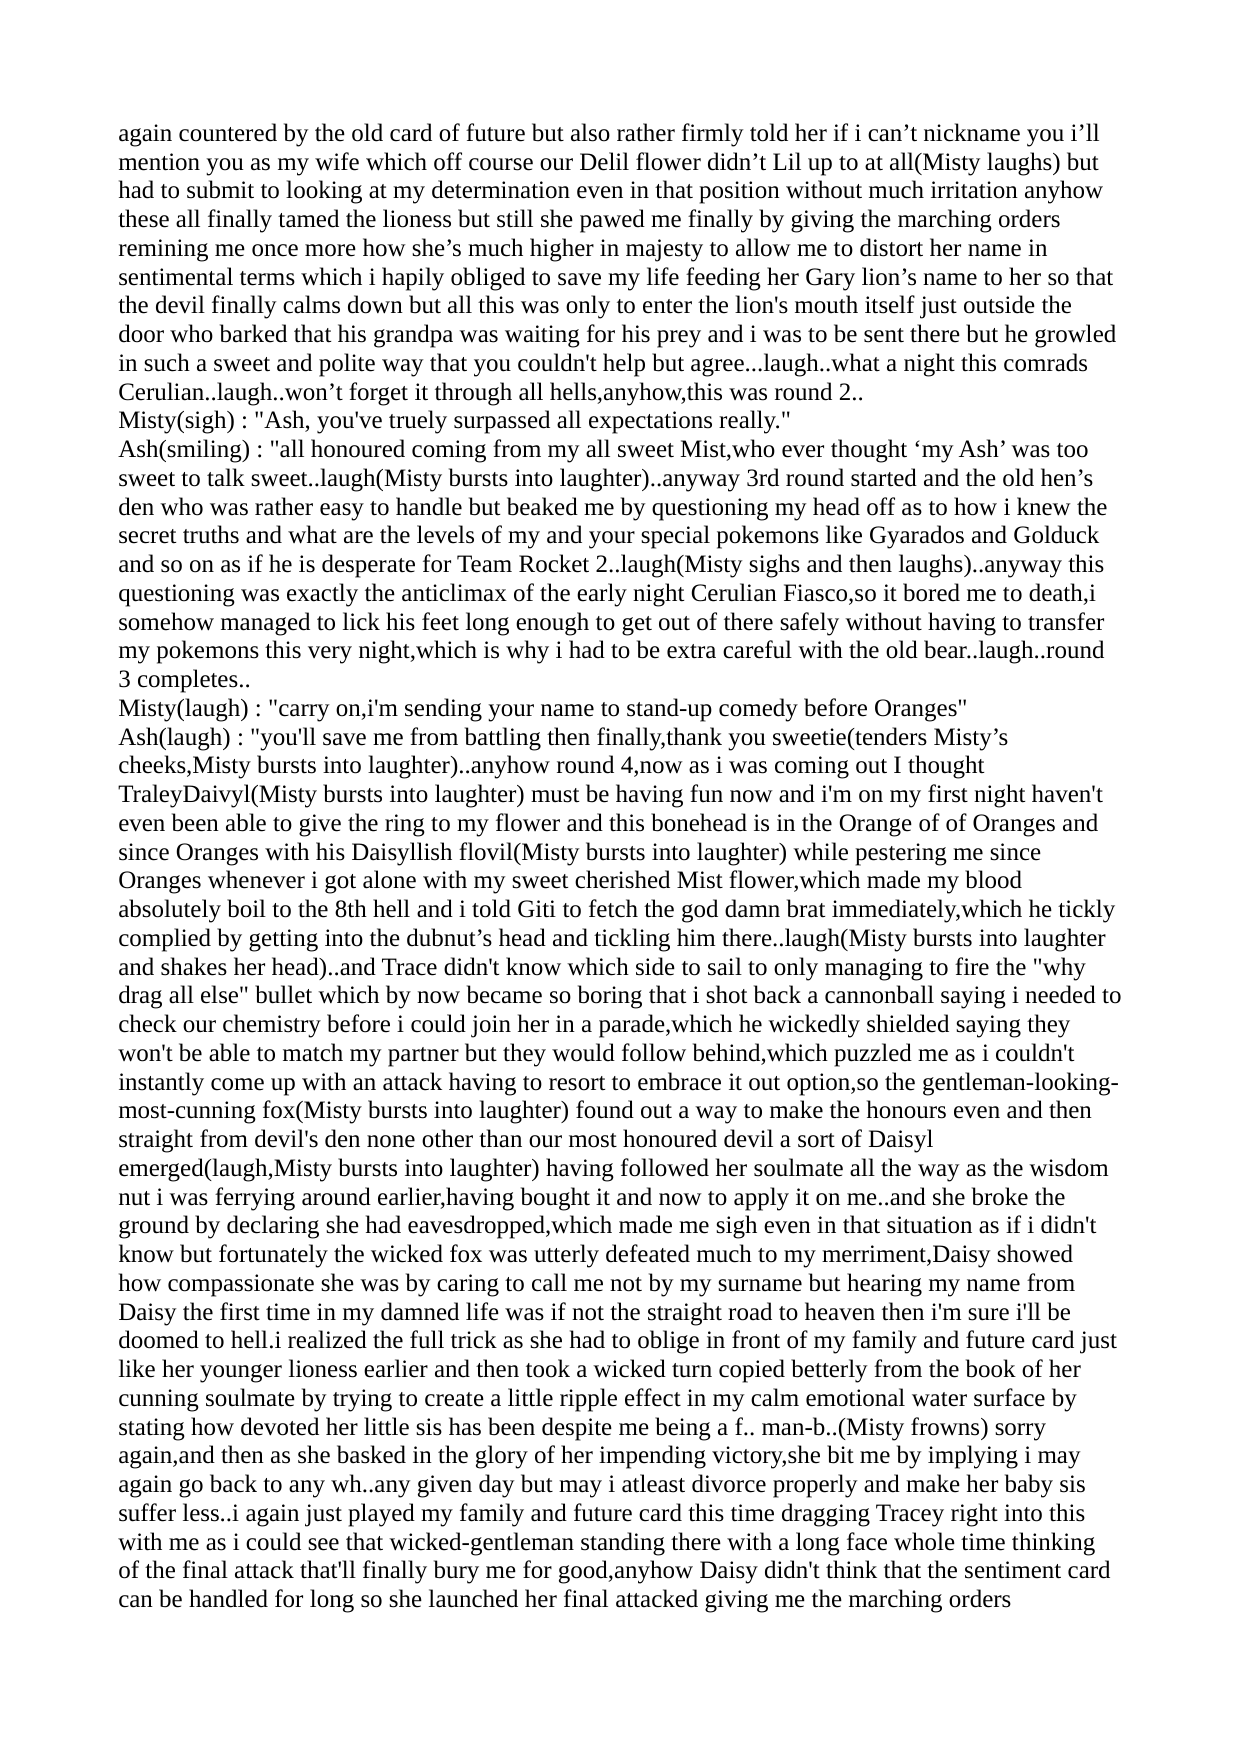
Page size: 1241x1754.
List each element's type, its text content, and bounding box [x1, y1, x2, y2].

text Ash(laugh) : "you'll save me from battling then finally,thank you sweetie(tenders Misty’s cheeks,Misty bursts into laughter)..anyhow round 4,now as i was coming out I thought TraleyDaivyl(Misty bursts into laughter) must be having fun now and i'm on my first night haven't even been able to give the ring to my flower and this bonehead is in the Orange of of Oranges and since Oranges with his Daisyllish flovil(Misty bursts into laughter) while pestering me since Oranges whenever i got alone with my sweet cherished Mist flower,which made my blood absolutely boil to the 8th hell and i told Giti to fetch the god damn brat immediately,which he tickly complied by getting into the dubnut’s head and tickling him there..laugh(Misty bursts into laughter and shakes her head)..and Trace didn't know which side to sail to only managing to fire the "why drag all else" bullet which by now became so boring that i shot back a cannonball saying i needed to check our chemistry before i could join her in a parade,which he wickedly shielded saying they won't be able to match my partner but they would follow behind,which puzzled me as i couldn't instantly come up with an attack having to resort to embrace it out option,so the gentleman-looking-most-cunning fox(Misty bursts into laughter) found out a way to make the honours even and then straight from devil's den none other than our most honoured devil a sort of Daisyl emerged(laugh,Misty bursts into laughter) having followed her soulmate all the way as the wisdom nut i was ferrying around earlier,having bought it and now to apply it on me..and she broke the ground by declaring she had eavesdropped,which made me sigh even in that situation as if i didn't know but fortunately the wicked fox was utterly defeated much to my merriment,Daisy showed how compassionate she was by caring to call me not by my surname but hearing my name from Daisy the first time in my damned life was if not the straight road to heaven then i'm sure i'll be doomed to hell.i realized the full trick as she had to oblige in front of my family and future card just like her younger lioness earlier and then took a wicked turn copied betterly from the book of her cunning soulmate by trying to create a little ripple effect in my calm emotional water surface by stating how devoted her little sis has been despite me being a f.. man-b..(Misty frowns) sorry again,and then as she basked in the glory of her impending victory,she bit me by implying i may again go back to any wh..any given day but may i atleast divorce properly and make her baby sis suffer less..i again just played my family and future card this time dragging Tracey right into this with me as i could see that wicked-gentleman standing there with a long face whole time thinking of the final attack that'll finally bury me for good,anyhow Daisy didn't think that the sentiment card can be handled for long so she launched her final attacked giving me the marching orders [118, 722, 1122, 1613]
text Ash(smiling) : "all honoured coming from my all sweet Mist,who ever thought ‘my Ash’ was too sweet to talk sweet..laugh(Misty bursts into laughter)..anyway 3rd round started and the old hen’s den who was rather easy to handle but beaked me by questioning my head off as to how i knew the secret truths and what are the levels of my and your special pokemons like Gyarados and Golduck and so on as if he is desperate for Team Rocket 2..laugh(Misty sighs and then laughs)..anyway this questioning was exactly the anticlimax of the early night Cerulian Fiasco,so it bored me to death,i somehow managed to lick his feet long enough to get out of there safely without having to transfer [118, 434, 1122, 636]
text again countered by the old card of future but also rather firmly told her if i can’t nickname you i’ll mention you as my wife which off course our Delil flower didn’t Lil up to at all(Misty laughs) but had to submit to looking at my determination even in that position without much irritation anyhow these all finally tamed the lioness but still she pawed me finally by giving the marching orders remining me once more how she’s much higher in majesty to allow me to distort her name in sentimental terms which i hapily obliged to save my life feeding her Gary lion’s name to her so that the devil finally calms down but all this was only to enter the lion's mouth itself just outside the door who barked that his grandpa was waiting for his prey and i was to be sent there but he growled in such a sweet and polite way that you couldn't help but agree...laugh..what a night this comrads Cerulian..laugh..won’t forget it through all hells,anyhow,this was round 2.. [118, 118, 1122, 406]
text Misty(sigh) : "Ash, you've truely surpassed all expectations really." [118, 406, 1122, 434]
text my pokemons this very night,which is why i had to be extra careful with the old bear..laugh..round 3 completes.. [118, 636, 1122, 693]
text Misty(laugh) : "carry on,i'm sending your name to stand-up comedy before Oranges" [118, 693, 1122, 722]
